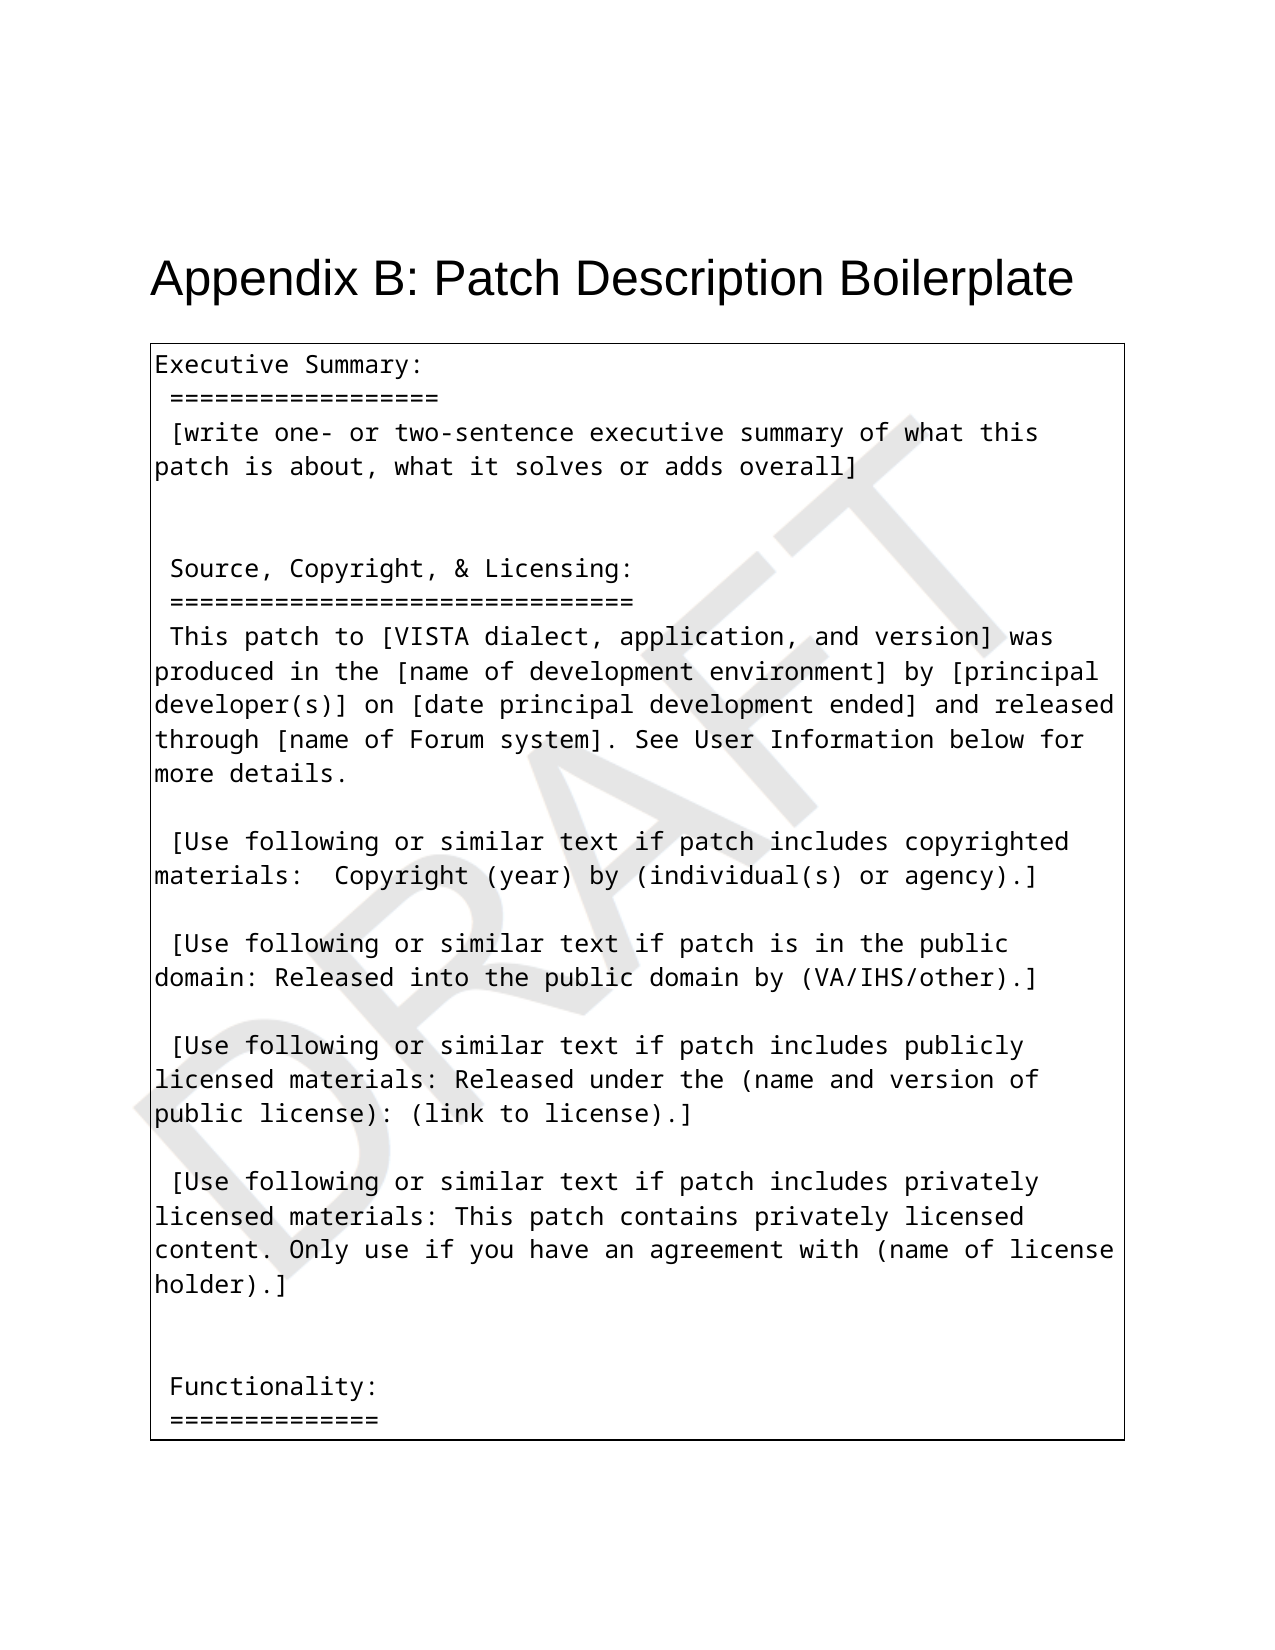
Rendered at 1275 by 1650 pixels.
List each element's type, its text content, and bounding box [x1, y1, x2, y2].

text Functionality: [151, 1364, 1124, 1398]
text =============================== [151, 581, 1124, 615]
text [Use following or similar text if patch includes publicly licensed materials: Released under the (name and version of public license): (link to license).] [151, 1024, 1124, 1130]
text ============== [151, 1398, 1124, 1439]
text Executive Summary: [151, 344, 1124, 377]
text [Use following or similar text if patch includes copyrighted materials: Copyright (year) by (individual(s) or agency).] [151, 819, 1124, 892]
picture [237, 789, 1038, 819]
picture [237, 483, 1038, 547]
subtitle Appendix B: Patch Description Boilerplate [150, 242, 1125, 309]
picture [237, 1130, 1038, 1160]
picture [237, 994, 1038, 1024]
picture [237, 892, 1038, 922]
text ================== [151, 377, 1124, 411]
text [write one- or two-sentence executive summary of what this patch is about, what it solves or adds overall] [151, 411, 1124, 483]
text Source, Copyright, & Licensing: [151, 547, 1124, 581]
text This patch to [VISTA dialect, application, and version] was produced in the [name of development environment] by [principal developer(s)] on [date principal development ended] and released through [name of Forum system]. See User Information below for more details. [151, 615, 1124, 789]
text [Use following or similar text if patch includes privately licensed materials: This patch contains privately licensed content. Only use if you have an agreement with (name of license holder).] [151, 1160, 1124, 1300]
text [Use following or similar text if patch is in the public domain: Released into the public domain by (VA/IHS/other).] [151, 922, 1124, 994]
